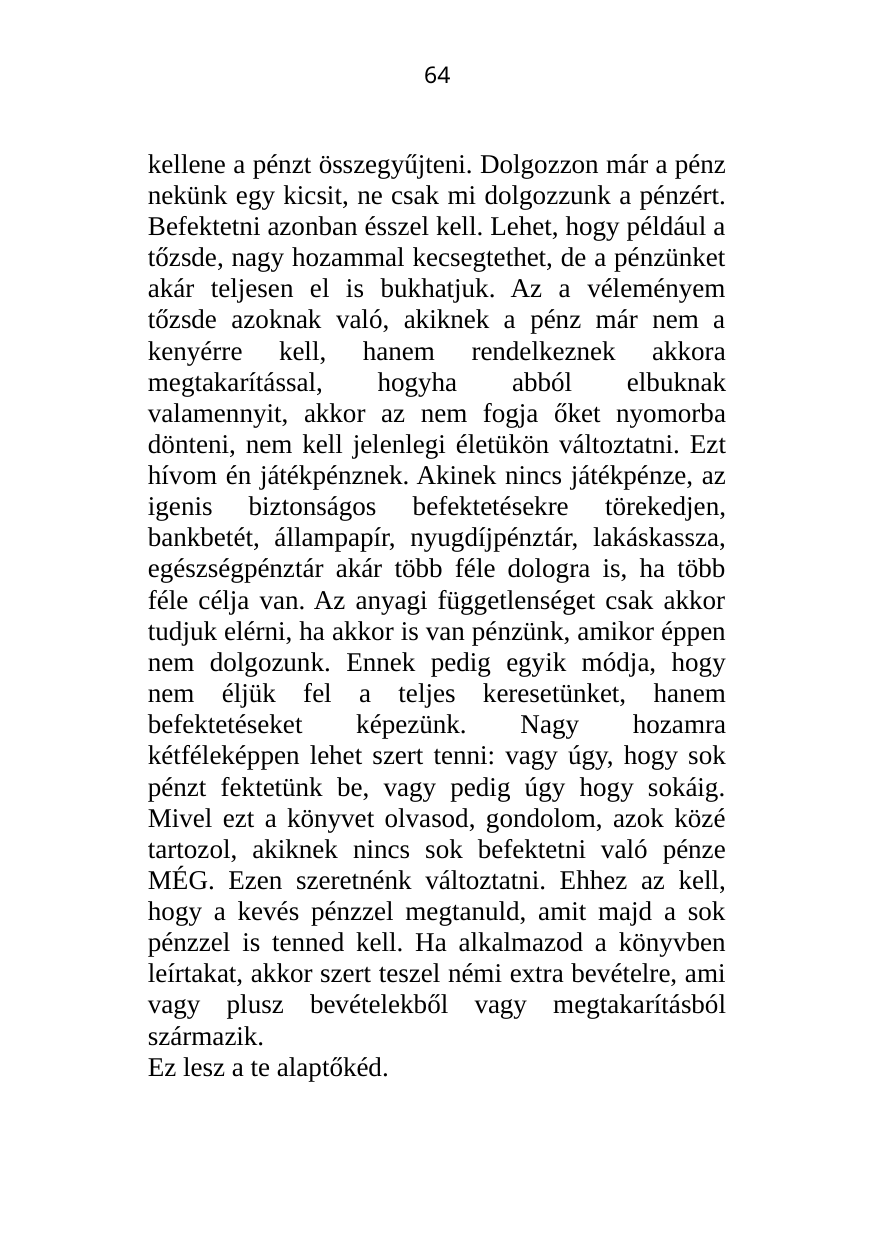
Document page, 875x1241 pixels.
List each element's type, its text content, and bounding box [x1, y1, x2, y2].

text kellene a pénzt összegyűjteni. Dolgozzon már a pénz nekünk egy kicsit, ne csak mi dolgozzunk a pénzért. Befektetni azonban ésszel kell. Lehet, hogy például a tőzsde, nagy hozammal kecsegtethet, de a pénzünket akár teljesen el is bukhatjuk. Az a véleményem tőzsde azoknak való, akiknek a pénz már nem a kenyérre kell, hanem rendelkeznek akkora megtakarítással, hogyha abból elbuknak valamennyit, akkor az nem fogja őket nyomorba dönteni, nem kell jelenlegi életükön változtatni. Ezt hívom én játékpénznek. Akinek nincs játékpénze, az igenis biztonságos befektetésekre törekedjen, bankbetét, állampapír, nyugdíjpénztár, lakáskassza, egészségpénztár akár több féle dologra is, ha több féle célja van. Az anyagi függetlenséget csak akkor tudjuk elérni, ha akkor is van pénzünk, amikor éppen nem dolgozunk. Ennek pedig egyik módja, hogy nem éljük fel a teljes keresetünket, hanem befektetéseket képezünk. Nagy hozamra kétféleképpen lehet szert tenni: vagy úgy, hogy sok pénzt fektetünk be, vagy pedig úgy hogy sokáig. Mivel ezt a könyvet olvasod, gondolom, azok közé tartozol, akiknek nincs sok befektetni való pénze MÉG. Ezen szeretnénk változtatni. Ehhez az kell, hogy a kevés pénzzel megtanuld, amit majd a sok pénzzel is tenned kell. Ha alkalmazod a könyvben leírtakat, akkor szert teszel némi extra bevételre, ami vagy plusz bevételekből vagy megtakarításból származik. [148, 148, 726, 1051]
text Ez lesz a te alaptőkéd. [148, 1051, 726, 1082]
